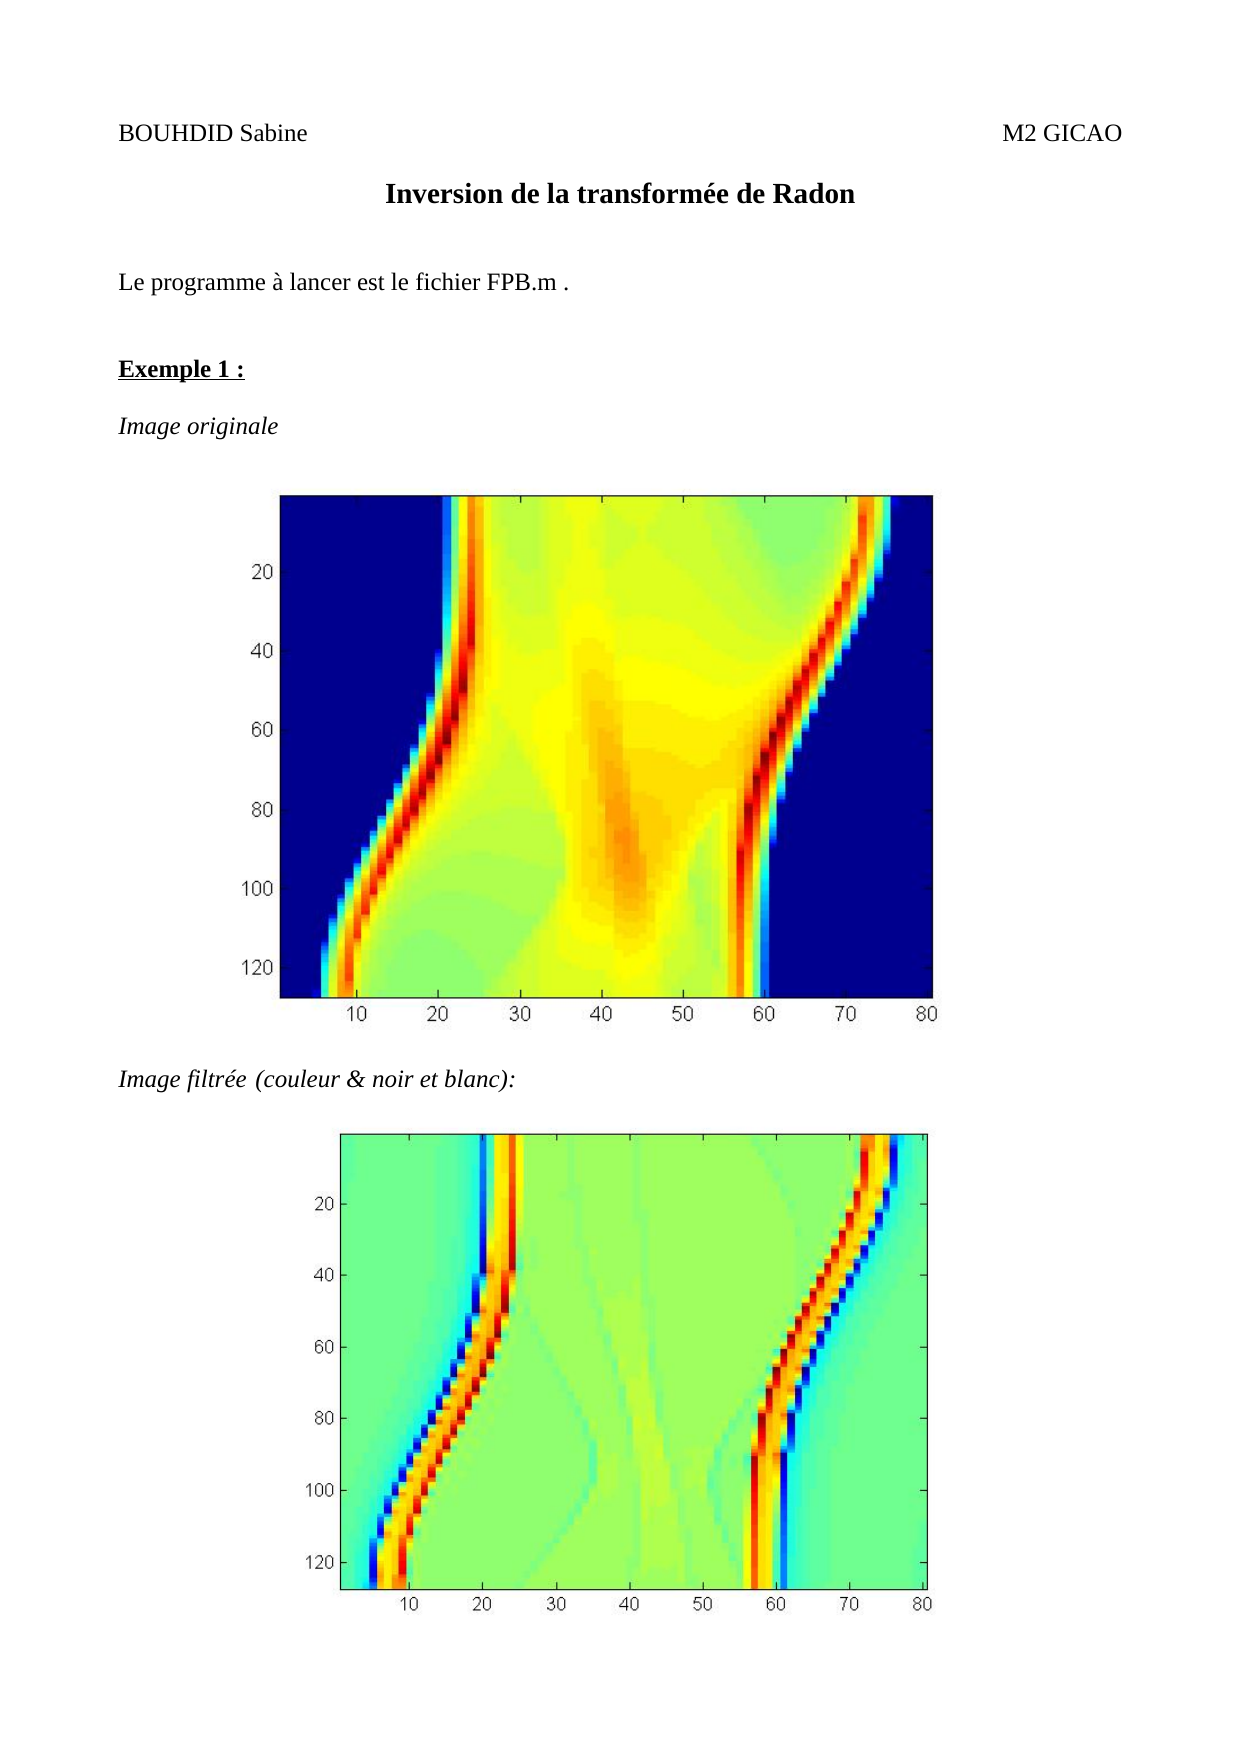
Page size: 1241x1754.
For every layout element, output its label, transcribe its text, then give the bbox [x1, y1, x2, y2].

text Inversion de la transformée de Radon [118, 176, 1122, 210]
picture [242, 1093, 998, 1650]
text Le programme à lancer est le fichier FPB.m . [118, 267, 1122, 296]
text Exemple 1 : [118, 354, 1122, 382]
picture [172, 449, 1012, 1065]
text Image filtrée (couleur & noir et blanc): [118, 440, 1122, 1093]
text Image originale [118, 411, 1122, 440]
